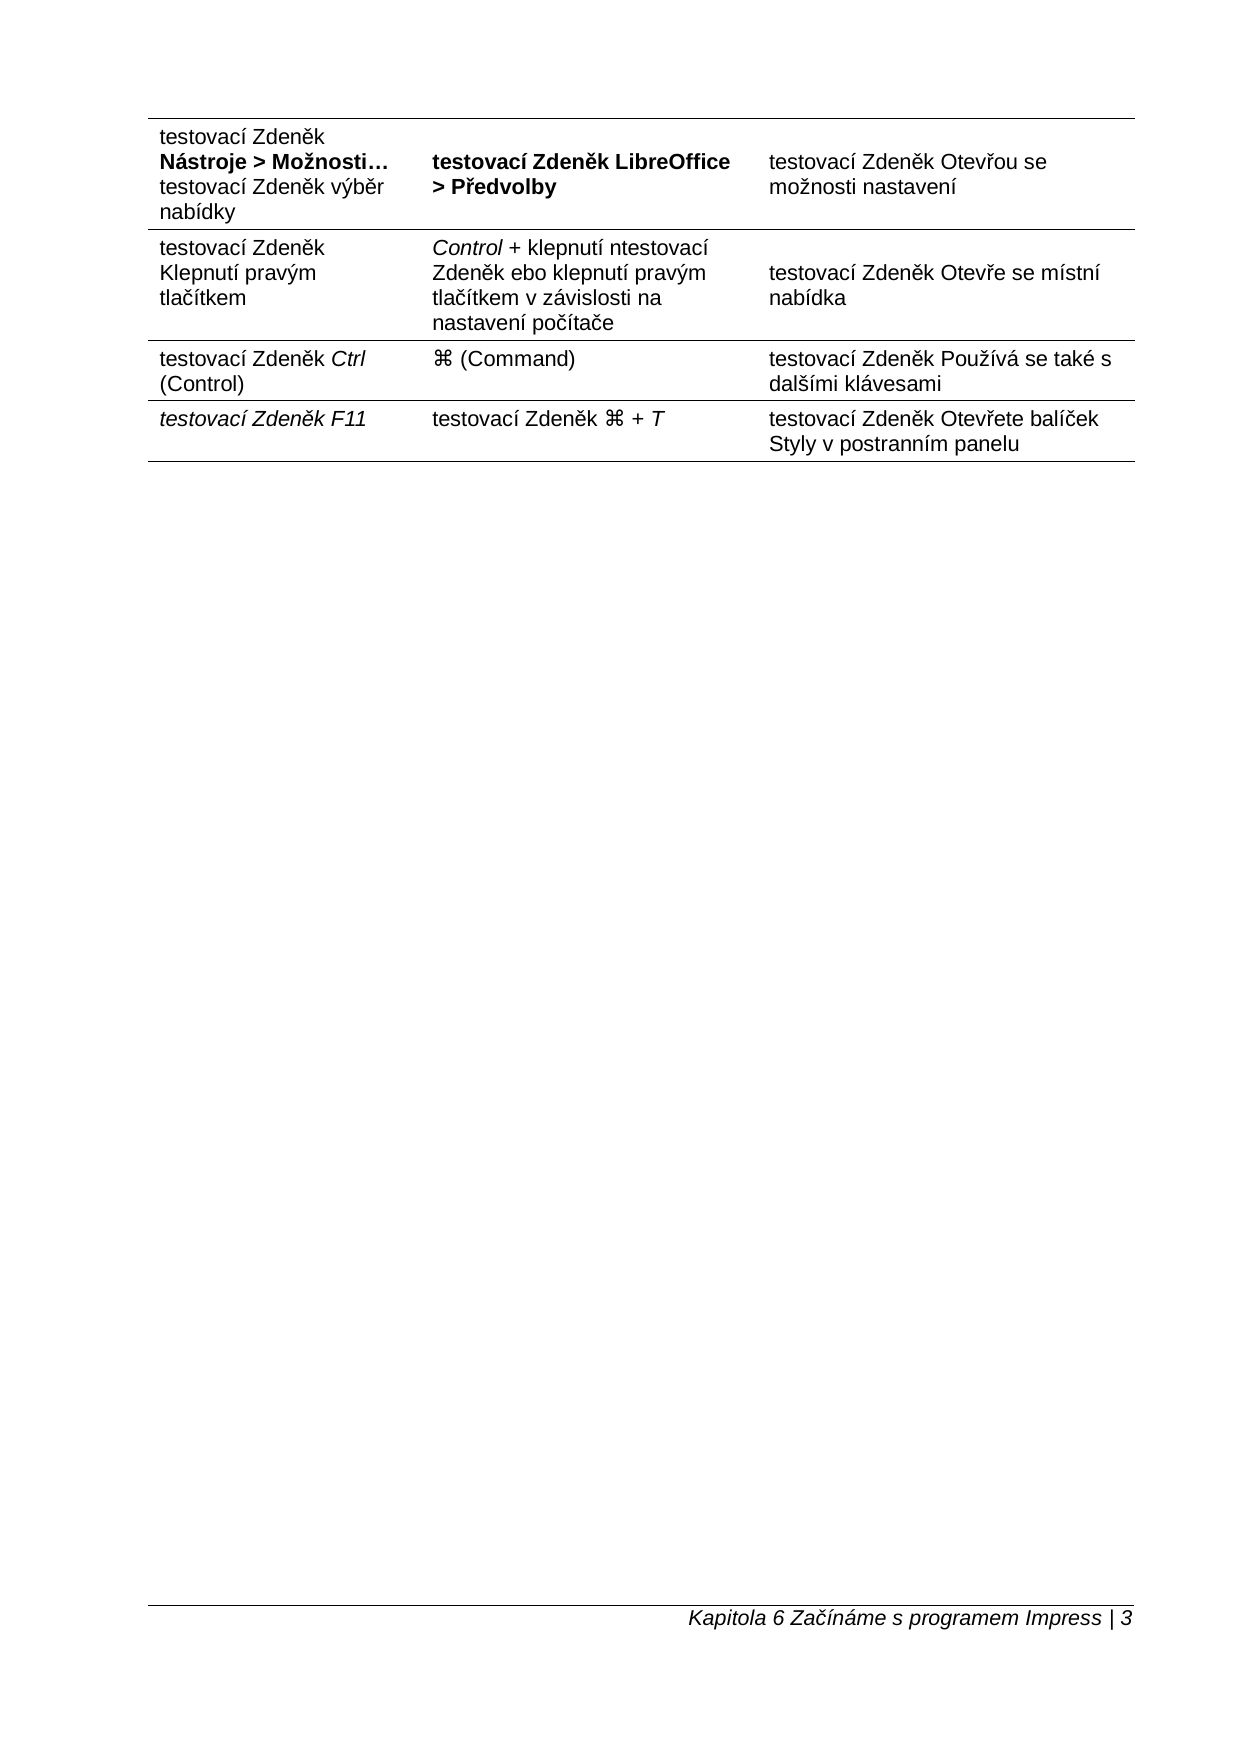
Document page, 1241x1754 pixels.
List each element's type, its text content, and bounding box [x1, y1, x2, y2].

table_cell testovací Zdeněk Nástroje > Možnosti… testovací Zdeněk výběr nabídky [148, 119, 420, 229]
table_cell testovací Zdeněk ⌘ + T [420, 401, 757, 461]
table_cell testovací Zdeněk Otevře se místní nabídka [757, 230, 1135, 339]
table_cell testovací Zdeněk Používá se také s dalšími klávesami [757, 341, 1135, 400]
table_cell testovací Zdeněk LibreOffice > Předvolby [420, 119, 757, 229]
table_cell testovací Zdeněk Ctrl (Control) [148, 341, 420, 400]
table_cell testovací Zdeněk Otevřete balíček Styly v postranním panelu [757, 401, 1135, 461]
table_cell ⌘ (Command) [420, 341, 757, 400]
table_cell testovací Zdeněk Klepnutí pravým tlačítkem [148, 230, 420, 339]
table_cell testovací Zdeněk Otevřou se možnosti nastavení [757, 119, 1135, 229]
table_cell testovací Zdeněk F11 [148, 401, 420, 461]
table_cell Control + klepnutí ntestovací Zdeněk ebo klepnutí pravým tlačítkem v závislosti na nastavení počítače [420, 230, 757, 339]
